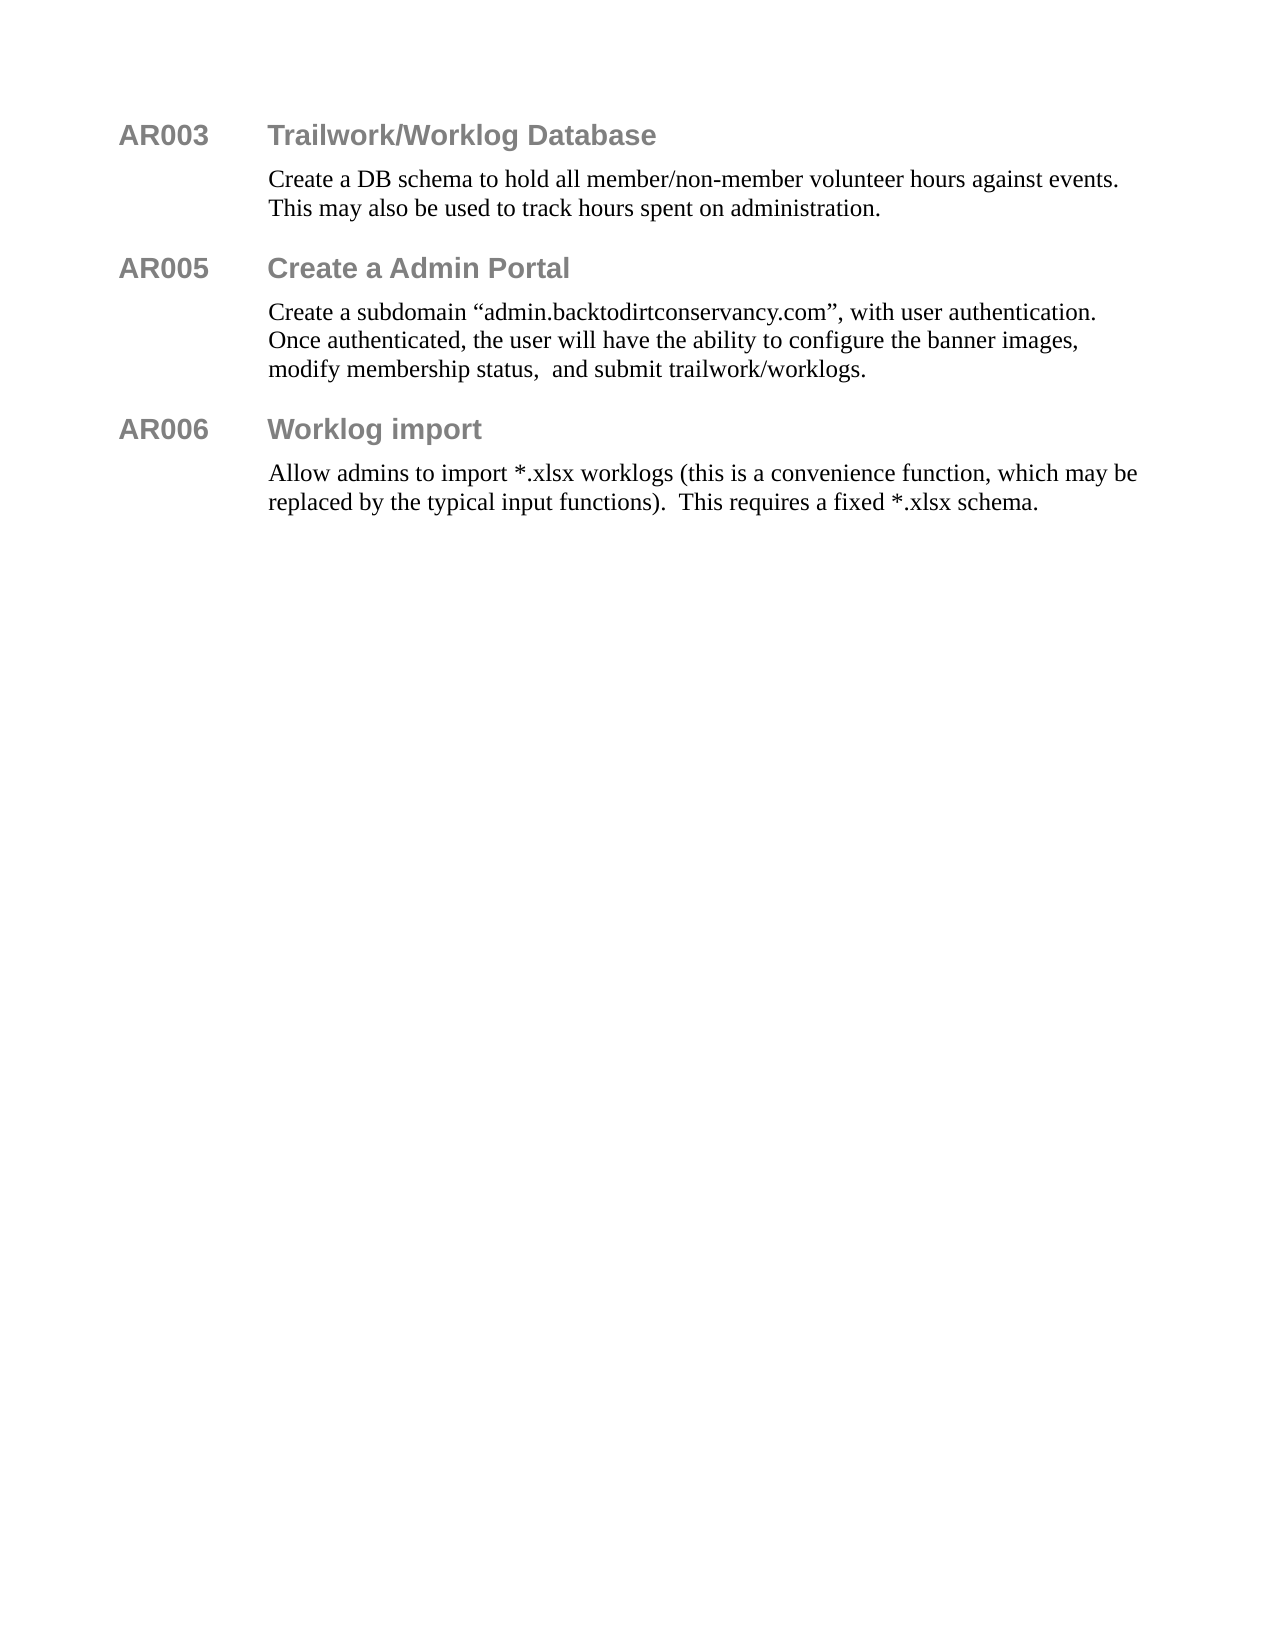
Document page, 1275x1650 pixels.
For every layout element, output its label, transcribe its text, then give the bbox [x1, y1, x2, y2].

text Create a subdomain “admin.backtodirtconservancy.com”, with user authentication. Once authenticated, the user will have the ability to configure the banner images, modify membership status, and submit trailwork/worklogs. [118, 297, 1157, 383]
text Create a DB schema to hold all member/non-member volunteer hours against events. This may also be used to track hours spent on administration. [118, 164, 1157, 222]
subtitle AR003 Trailwork/Worklog Database [118, 118, 1157, 152]
text Allow admins to import *.xlsx worklogs (this is a convenience function, which may be replaced by the typical input functions). This requires a fixed *.xlsx schema. [118, 458, 1157, 516]
subtitle AR005 Create a Admin Portal [118, 251, 1157, 284]
subtitle AR006 Worklog import [118, 412, 1157, 446]
